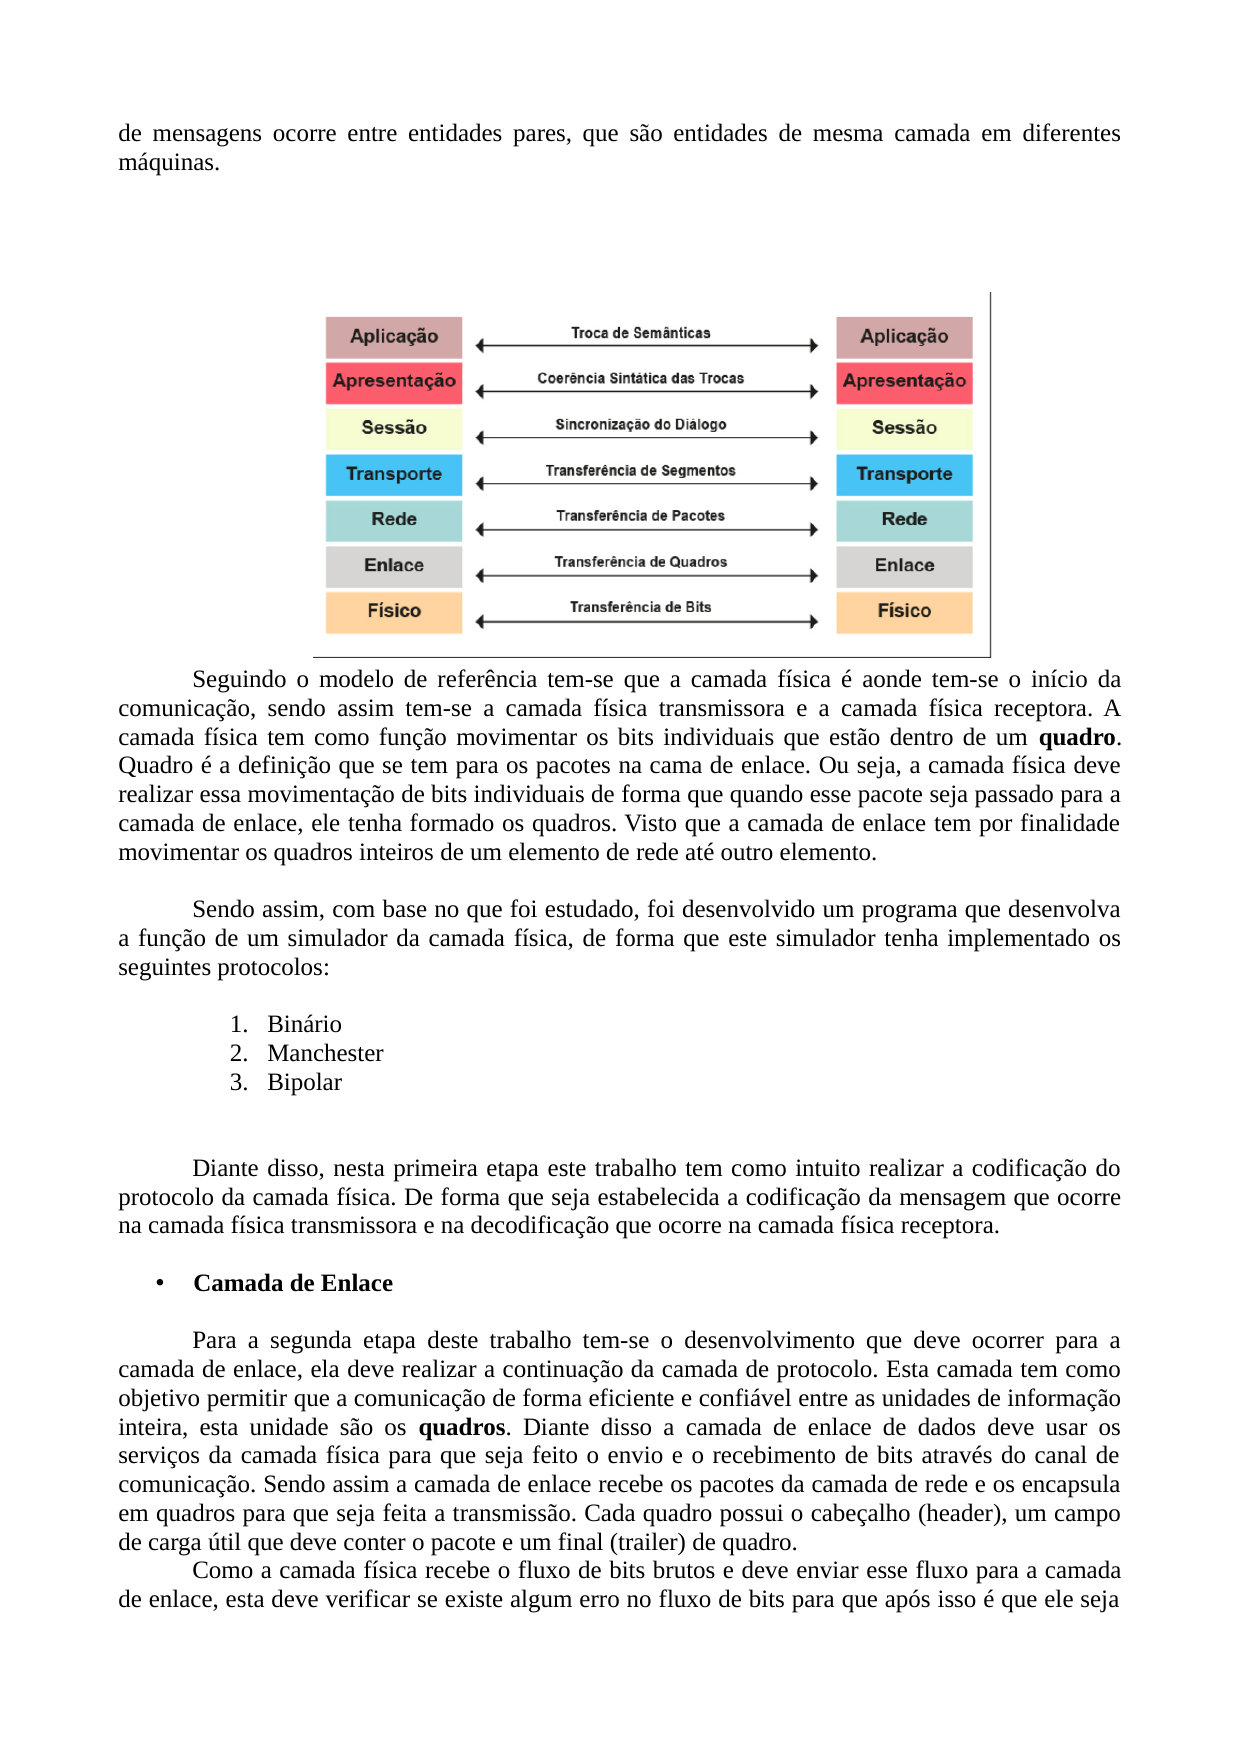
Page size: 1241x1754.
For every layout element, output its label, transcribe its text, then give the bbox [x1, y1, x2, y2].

list Camada de Enlace [156, 1268, 1122, 1297]
text Diante disso, nesta primeira etapa este trabalho tem como intuito realizar a codificação do protocolo da camada física. De forma que seja estabelecida a codificação da mensagem que ocorre na camada física transmissora e na decodificação que ocorre na camada física receptora. [118, 1153, 1122, 1239]
text Para a segunda etapa deste trabalho tem-se o desenvolvimento que deve ocorrer para a camada de enlace, ela deve realizar a continuação da camada de protocolo. Esta camada tem como objetivo permitir que a comunicação de forma eficiente e confiável entre as unidades de informação inteira, esta unidade são os quadros. Diante disso a camada de enlace de dados deve usar os serviços da camada física para que seja feito o envio e o recebimento de bits através do canal de comunicação. Sendo assim a camada de enlace recebe os pacotes da camada de rede e os encapsula em quadros para que seja feita a transmissão. Cada quadro possui o cabeçalho (header), um campo de carga útil que deve conter o pacote e um final (trailer) de quadro. [118, 1326, 1122, 1556]
picture [313, 292, 992, 658]
text Seguindo o modelo de referência tem-se que a camada física é aonde tem-se o início da comunicação, sendo assim tem-se a camada física transmissora e a camada física receptora. A camada física tem como função movimentar os bits individuais que estão dentro de um quadro. Quadro é a definição que se tem para os pacotes na cama de enlace. Ou seja, a camada física deve realizar essa movimentação de bits individuais de forma que quando esse pacote seja passado para a camada de enlace, ele tenha formado os quadros. Visto que a camada de enlace tem por finalidade movimentar os quadros inteiros de um elemento de rede até outro elemento. [118, 664, 1122, 866]
list Bipolar [229, 1067, 1122, 1096]
list Binário [229, 1009, 1122, 1038]
list Manchester [229, 1038, 1122, 1067]
text de mensagens ocorre entre entidades pares, que são entidades de mesma camada em diferentes máquinas. [118, 118, 1122, 176]
text Sendo assim, com base no que foi estudado, foi desenvolvido um programa que desenvolva a função de um simulador da camada física, de forma que este simulador tenha implementado os seguintes protocolos: [118, 894, 1122, 981]
text Como a camada física recebe o fluxo de bits brutos e deve enviar esse fluxo para a camada de enlace, esta deve verificar se existe algum erro no fluxo de bits para que após isso é que ele seja [118, 1556, 1122, 1613]
